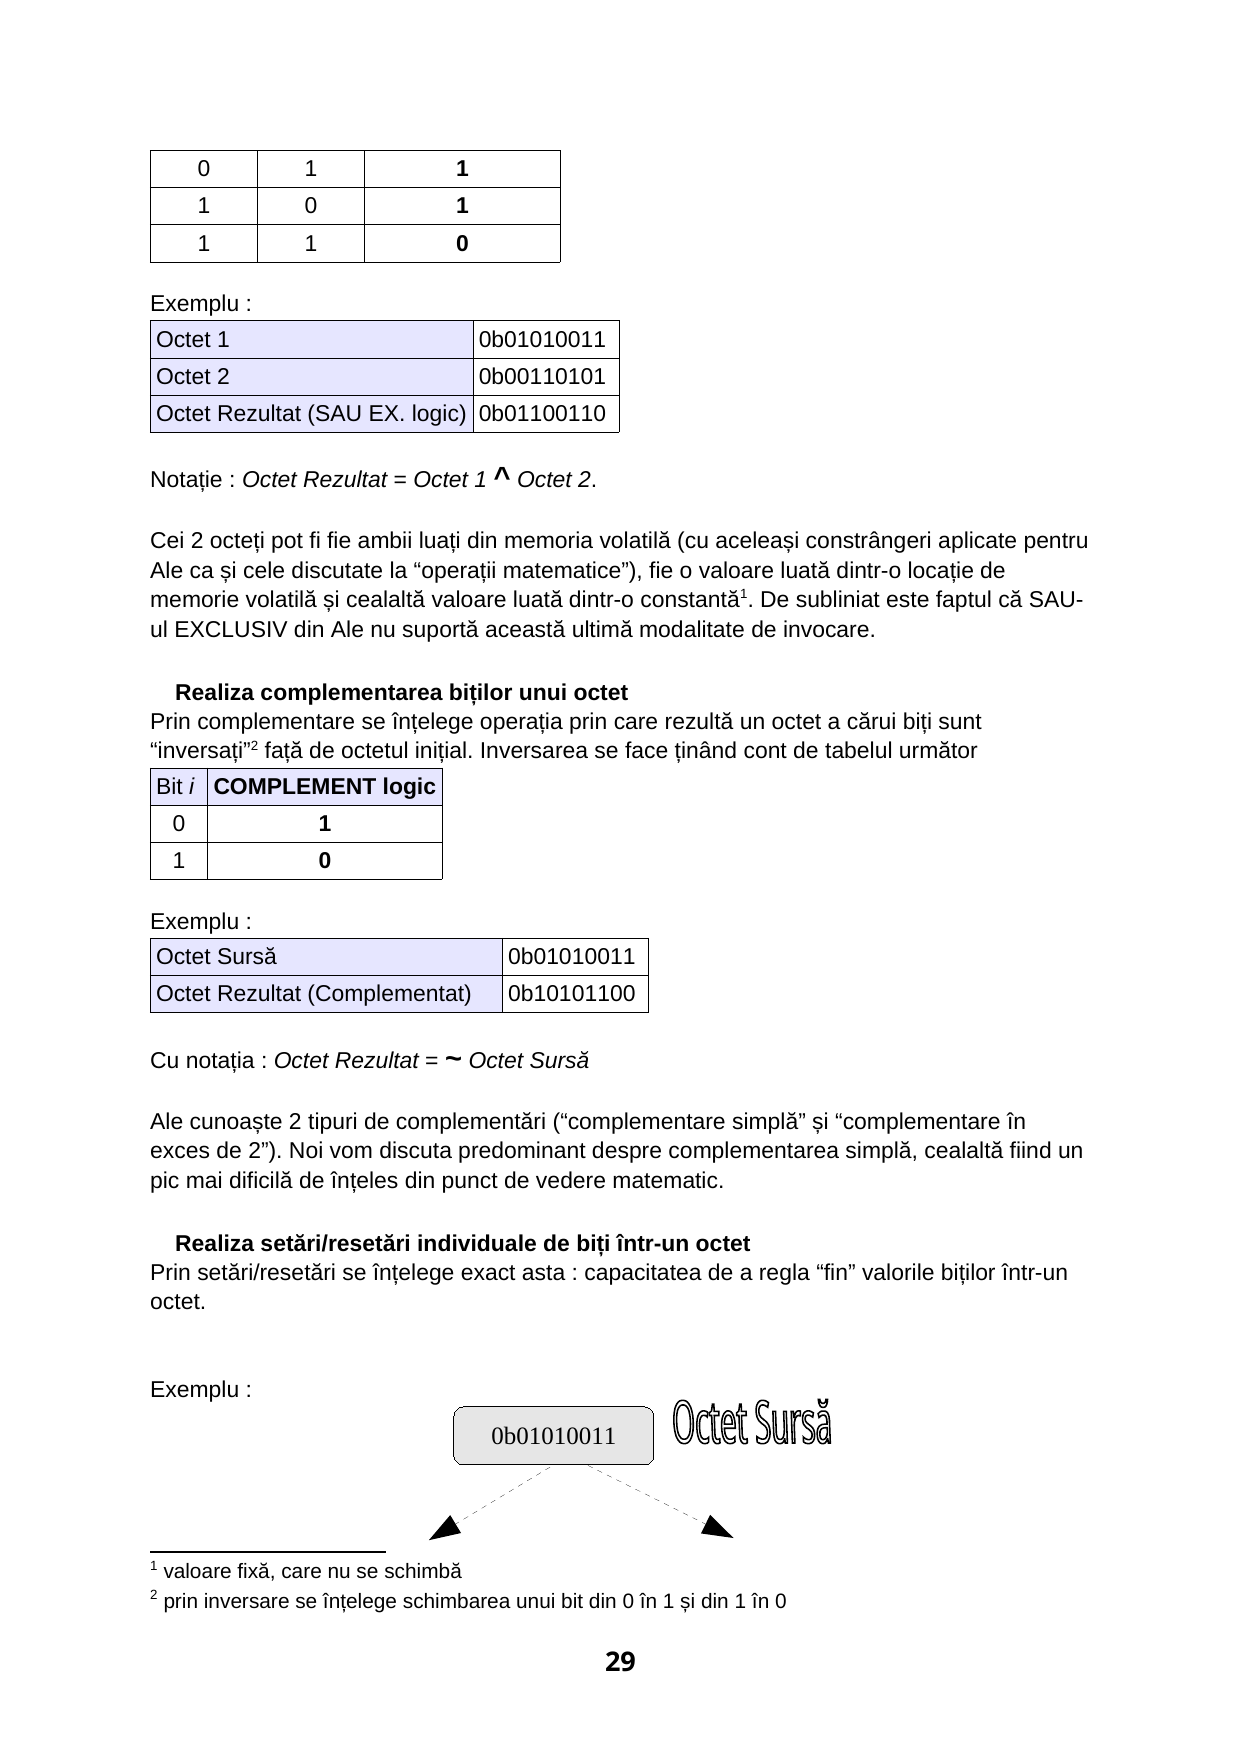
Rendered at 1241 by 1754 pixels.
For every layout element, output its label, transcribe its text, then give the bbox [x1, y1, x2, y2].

table_header 0b01010011 [474, 321, 619, 358]
table_cell 1 [151, 225, 257, 262]
text Ale cunoaște 2 tipuri de complementări (“complementare simplă” și “complementare în exces de 2”). Noi vom discuta predominant despre complementarea simplă, cealaltă fiind un pic mai dificilă de înțeles din punct de vedere matematic. [150, 1108, 1091, 1193]
table_header COMPLEMENT logic [208, 769, 442, 805]
table_header Bit i [151, 769, 207, 805]
table_cell 1 [151, 188, 257, 224]
table_cell Octet Rezultat (Complementat) [151, 976, 502, 1012]
table_header Octet Sursă [151, 939, 502, 975]
table_cell 0b00110101 [474, 359, 619, 395]
text Realiza complementarea biților unui octet [150, 675, 1091, 705]
text Exemplu : [150, 1377, 1091, 1403]
table_cell Octet 2 [151, 359, 473, 395]
table_header Octet 1 [151, 321, 473, 358]
table_cell 0b01100110 [474, 396, 619, 432]
table_cell 0 [208, 843, 442, 879]
text prin inversare se înțelege schimbarea unui bit din 0 în 1 și din 1 în 0 [150, 1587, 1091, 1613]
text Exemplu : [150, 291, 1091, 317]
table_cell Octet Rezultat (SAU EX. logic) [151, 396, 473, 432]
text Notație : Octet Rezultat = Octet 1 ^ Octet 2. [150, 461, 1091, 494]
text valoare fixă, care nu se schimbă [150, 1558, 1091, 1583]
table_header 0b01010011 [503, 939, 648, 975]
table_cell 1 [208, 806, 442, 842]
text Cei 2 octeți pot fi fie ambii luați din memoria volatilă (cu aceleași constrângeri aplicate pentru Ale ca și cele discutate la “operații matematice”), fie o valoare luată dintr-o locație de memorie volatilă și cealaltă valoare luată dintr-o constantă. De subliniat este faptul că SAU-ul EXCLUSIV din Ale nu suportă această ultimă modalitate de invocare. [150, 528, 1091, 642]
table_cell 1 [365, 151, 560, 187]
table_cell 1 [258, 225, 364, 262]
text Cu notația : Octet Rezultat = ~ Octet Sursă [150, 1042, 1091, 1074]
table_cell 0b10101100 [503, 976, 648, 1012]
text Prin complementare se înțelege operația prin care rezultă un octet a cărui biți sunt “inversați” față de octetul inițial. Inversarea se face ținând cont de tabelul următor [150, 709, 1091, 764]
table_cell 1 [365, 188, 560, 224]
text Realiza setări/resetări individuale de biți într-un octet [150, 1226, 1091, 1256]
table_cell 0 [258, 188, 364, 224]
table_cell 0 [365, 225, 560, 262]
table_cell 0 [151, 151, 257, 187]
text Prin setări/resetări se înțelege exact asta : capacitatea de a regla “fin” valorile biților într-un octet. [150, 1260, 1091, 1315]
table_cell 0 [151, 806, 207, 842]
table_cell 1 [151, 843, 207, 879]
text Exemplu : [150, 908, 1091, 934]
table_cell 1 [258, 151, 364, 187]
